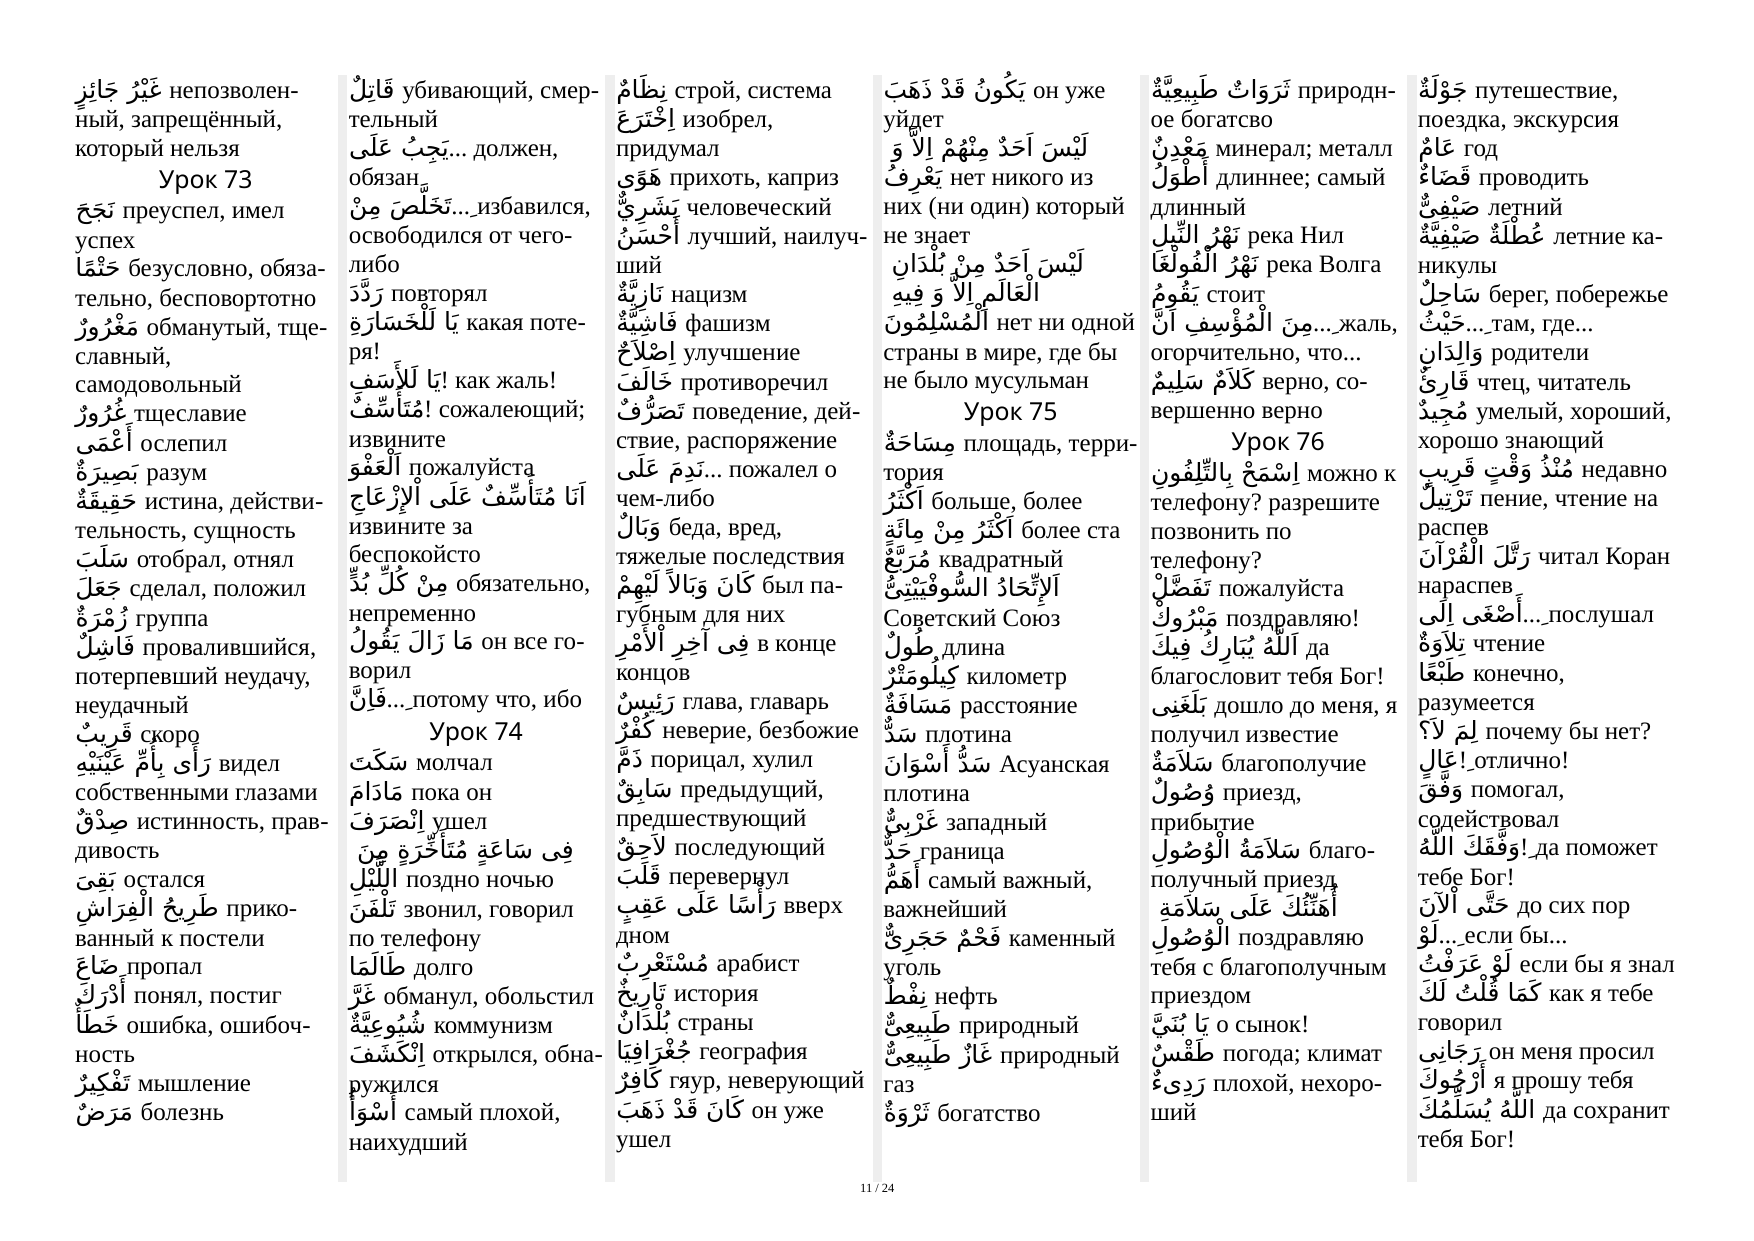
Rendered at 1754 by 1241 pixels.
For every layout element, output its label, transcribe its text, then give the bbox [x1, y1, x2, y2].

text حَتَّى اْلآنَ до сих пор‎ [1418, 249, 1679, 279]
text هُتَافٌ крик, возглас, восклицание‎ [1418, 658, 1679, 716]
text اَكْثَرُ مِنْ مِائَةٍ более ста‎ [616, 1035, 871, 1064]
text سَدُّ أَسْوَانَ Асуанская плотина‎ [883, 163, 1138, 221]
text اِسْتِعْمَارٌ колониализм‎ [1418, 948, 1679, 977]
text صِدْقٌ истинность, прав­дивость‎ [75, 308, 336, 366]
text مَرَضٌ болезнь‎ [75, 599, 336, 628]
text ضَاعَ пропал‎ [75, 453, 336, 482]
text طَبِيعِىٌّ природный‎ [883, 425, 1138, 454]
text زَوْرَقٌ лодка‎ [1418, 541, 1679, 570]
text نَهْرُ الْفُولْغَا река Волга‎ [883, 716, 1138, 745]
text اِنْصَرَفَ ушел‎ [348, 249, 603, 279]
text أَصْغَى اِلَى...ِ послушал‎ [1150, 1035, 1405, 1064]
text قَاتِلٌ убивающий, смер­тельный‎ [75, 628, 336, 686]
text اَلإِتِّحَادُ السُّوفْيَيْتِىُّ Советский Союз‎ [616, 1093, 871, 1151]
text تَلْفَنَ звонил, говорил по телефону‎ [348, 337, 603, 395]
text شُيُوعِيَّةٌ коммунизм‎ [348, 454, 603, 483]
text اِنْكَشَفَ открылся, обна­ружился‎ [348, 483, 603, 541]
text مَبْرُوكْ поздравляю!‎ [883, 1064, 1138, 1093]
text رَئِيسٌ глава, главарь‎ [616, 133, 871, 162]
text لاَفِتَةٌ плакат, транспо­рант, вывеска‎ [1418, 774, 1679, 832]
text لَوْ...ِ если бы...‎ [1418, 279, 1679, 308]
text أَرْجُوكَ я прошу тебя‎ [1418, 425, 1679, 454]
text عُطْلَةٌ صَيْفِيَّةٌ летние ка­никулы‎ [1150, 657, 1405, 715]
text نِظَامٌ строй, система‎ [348, 599, 603, 628]
text اِصْلاَحٌ улучшение‎ [348, 862, 603, 891]
text اللَّهُ يُسَلِّمُكَ да сохранит тебя Бог!‎ [1418, 454, 1679, 512]
text أَهَمُّ самый важный, важ­нейший‎ [883, 279, 1138, 337]
text حَيْثُ...ِ там, где...‎ [1150, 744, 1405, 773]
text طُولٌ длина‎ [616, 1151, 871, 1181]
text صَيْفِىٌّ летний‎ [1150, 627, 1405, 657]
text رَدِىءٌ плохой, нехоро­ший‎ [1150, 453, 1405, 511]
text خَالَفَ противоречил‎ [348, 891, 603, 920]
text عَاشَ الإِسْلاَمُ Да здрав­ствует Ислам!‎ [1418, 716, 1679, 774]
text هَوًى прихоть, каприз‎ [348, 686, 603, 716]
text تَرْتِيلٌ пение, чтение на распев‎ [1150, 919, 1405, 977]
text مِنَ الْمُؤْسِفِ اَنَّ...ِ жаль, огорчительно, что...‎ [883, 774, 1138, 832]
text تَارِيخٌ история‎ [616, 425, 871, 454]
text يَا بُنَيَّ о сынок!‎ [1150, 394, 1405, 423]
text نِفْطٌ нефть‎ [883, 395, 1138, 425]
text جَعَلَ сделал, положил‎ [75, 75, 336, 104]
text بُلْدَانٌ страны‎ [616, 454, 871, 483]
text سَاحِلٌ берег, побережье‎ [1150, 715, 1405, 744]
text اِمْبِرِيَالِيَّةٌ имериализм‎ [1418, 977, 1679, 1006]
text طَنْجَرَةٌ кастрюля‎ [1418, 599, 1679, 628]
text أُهَنِّئُكَ عَلَى سَلاَمَةِ الْوُصُولِ поздравляю тебя с благополучным приездом‎ [1150, 278, 1405, 394]
text كَانَ قَدْ ذَهَبَ он уже ушел‎ [616, 542, 871, 600]
text طَرِيحُ الْفِرَاشِ прико­ванный к постели‎ [75, 395, 336, 453]
text لَيْسَ اَحَدٌ مِنْهُمْ اِلاَّ وَ يَعْرِفُ нет никого из них (ни один) который не знает‎ [616, 658, 871, 774]
text فَحْمٌ حَجَرِىٌّ каменный уголь‎ [883, 337, 1138, 395]
text فَاِنَّ...ِ потому что, ибо‎ [348, 133, 603, 162]
text نَازِيَّةٌ нацизм‎ [348, 803, 603, 832]
text تَخَلَّصَ مِنْ...ِ избавил­ся, освободился от чего-либо‎ [75, 744, 336, 831]
text ذَمَّ порицал, хулил‎ [616, 192, 871, 221]
text عَالٍ!ِ отлично!‎ [1418, 104, 1679, 133]
text جُغْرَافِيَا география‎ [616, 483, 871, 512]
text لاَحِقٌ последующий‎ [616, 279, 871, 308]
text غَرْبِىٌّ западный‎ [883, 221, 1138, 250]
text لَوْ عَرَفْتُ если бы я знал‎ [1418, 308, 1679, 337]
text زُمْرَةٌ группа‎ [75, 104, 336, 133]
text وَبَالٌ беда, вред, тяжелые последствия‎ [348, 1036, 603, 1094]
text سَاحَةُ التَّزَلُّجِ каток‎ [1418, 570, 1679, 599]
text رَجَانِى он меня просил‎ [1418, 395, 1679, 425]
text مَسَافَةٌ расстояние‎ [883, 104, 1138, 133]
text سَلاَمَةٌ благополучие‎ [1150, 133, 1405, 162]
subtitle Урок 75‎ [616, 919, 871, 948]
text عَصِيدَةٌ каша‎ [1418, 1094, 1679, 1123]
text فَاشِلٌ провалившийся, по­терпевший неудачу, неудачный‎ [75, 133, 336, 220]
text مُنْذُ وَقْتٍ قَرِيبٍ недавн­о‎ [1150, 890, 1405, 919]
text رَدَّدَ повторял‎ [75, 831, 336, 860]
text نَدِمَ عَلَى... пожалел о чем-либо‎ [348, 978, 603, 1036]
text مُرَبَّعٌ квадратный‎ [616, 1064, 871, 1093]
text قَرِيبٌ скоро‎ [75, 220, 336, 249]
text يَجِبُ عَلَى... должен, обязан‎ [75, 686, 336, 744]
text طَالَمَا долго‎ [348, 395, 603, 424]
text اِسْمَحْ بِالتِّلِفُونِ можно к телефону? разрешите позвонить по телефону?‎ [883, 919, 1138, 1035]
text وَالِدَانِ родители‎ [1150, 773, 1405, 802]
text بَلَغَنِى дошло до меня, я получил известие‎ [1150, 75, 1405, 133]
text قَلَبَ перевернул‎ [616, 308, 871, 337]
text ثَرَوَاتٌ طَبِيعِيَّةٌ природн­ое богатсво‎ [883, 541, 1138, 599]
text سَكَتَ молчал‎ [348, 191, 603, 220]
text أَسْوَأُ самый плохой, наи­худший‎ [348, 541, 603, 599]
text اُتْرُكْ هَذَا الأَمْرَ اِلَىَّ оставь это дело мне‎ [1418, 1036, 1679, 1094]
text أَحْسَنُ лучший, наилуч­ший‎ [348, 745, 603, 803]
text وَ عَلَى رَأْسِهَا во главе с...‎ [1418, 1006, 1679, 1036]
text طَقْسٌ погода; климат‎ [1150, 423, 1405, 453]
text كَلاَمٌ سَلِيمٌ верно, со­вершенно верно‎ [883, 832, 1138, 890]
text وُصُولٌ приезд, прибытие‎ [1150, 162, 1405, 220]
text تِلاَوَةٌ чтение‎ [1150, 1064, 1405, 1094]
text يَكُونُ قَدْ ذَهَبَ он уже уйдет‎ [616, 600, 871, 658]
text تَفَضَّلْ пожалуйста‎ [883, 1035, 1138, 1064]
text مُسْتَعْرِبٌ арабист‎ [616, 395, 871, 425]
text لَيْسَ اَحَدٌ مِنْ بُلْدَانِ الْعَالَمِ اِلاَّ وَ فِيهِ الْمُسْلِمُونَ нет ни одной страны в мире, где бы не было мусульман‎ [616, 774, 871, 919]
text سَاحَةٌ площадь‎ [1418, 628, 1679, 658]
text مَا زَالَ يَقُولُ он все го­ворил‎ [348, 75, 603, 133]
text وَفَّقَكَ اللَّهُ!ِ да поможет тебе Бог!‎ [1418, 192, 1679, 249]
text يَا لَلْخَسَارَةِ какая поте­ря!‎ [75, 860, 336, 889]
text مِسَاحَةٌ площадь, терри­тория‎ [616, 948, 871, 1006]
text جَوْلَةٌ путешествие, поезд­ка, экскурсия‎ [1150, 511, 1405, 569]
text أَدْرَكَ понял, постиг‎ [75, 482, 336, 511]
text لِيَسْقُطْ долой! да подёт!‎ [1418, 919, 1679, 948]
text رَأَى بِأُمِّ عَيْنَيْهِ видел собственными глазами‎ [75, 249, 336, 308]
text فِى سَاعَةٍ مُتَأَخِّرَةٍ مِنَ اللَّيْلِ поздно ночью‎ [348, 279, 603, 337]
text غَازٌ طَبِيعِىٌّ природный газ‎ [883, 454, 1138, 512]
subtitle Урок 77‎ [1418, 512, 1679, 541]
text تَصَرُّفٌ поведение, дей­ствие, распоряжение‎ [348, 920, 603, 978]
text مَعْدِنٌ минерал; металл‎ [883, 599, 1138, 628]
text سَلاَمَةُ الْوُصُولِ благо­получный приезд‎ [1150, 220, 1405, 278]
text اَلْعَفْوَ пожалуйста‎ [75, 977, 336, 1006]
text أَطْوَلُ длиннее; самый длинный‎ [883, 628, 1138, 687]
text وَفَّقَ помогал, содейство­вал‎ [1418, 133, 1679, 192]
text سَدٌّ плотина‎ [883, 133, 1138, 163]
text قَامَتْ دَوْلَةُ الْمُسْلِمِينَ Да образуется, установится государство мусульман‎ [1418, 832, 1679, 919]
text رَتَّلَ الْقُرْآنَ читал Коран нараспев‎ [1150, 977, 1405, 1035]
text مُجِيدٌ умелый, хороший, хорошо знающий‎ [1150, 832, 1405, 890]
text مَادَامَ пока он‎ [348, 220, 603, 249]
text كَمَا قُلْتُ لَكَ как я тебе говорил‎ [1418, 337, 1679, 395]
text كَانَ وَبَالاً لَيْهِمْ был па­губным для них‎ [348, 1094, 603, 1152]
text لِمَ لاَ؟ почему бы нет?‎ [1418, 75, 1679, 104]
text فَاشِيَّةٌ фашизм‎ [348, 832, 603, 862]
text كُفْرٌ неверие, безбожие‎ [616, 162, 871, 192]
text كَافِرٌ гяур, неверующий‎ [616, 512, 871, 542]
text اَكْثَرُ больше, более‎ [616, 1006, 871, 1035]
text طَبْعًا конечно, разумеется‎ [1150, 1094, 1405, 1152]
text قَارِئٌ чтец, читатель‎ [1150, 802, 1405, 832]
text تَفْكِيرٌ мышление‎ [75, 569, 336, 599]
text عَامٌ год‎ [1150, 569, 1405, 598]
text خَطَأٌ ошибка, ошибоч­ность‎ [75, 511, 336, 569]
text ثَرْوَةٌ богатство‎ [883, 512, 1138, 541]
text رَأْسًا عَلَى عَقِبٍ вверх дном‎ [616, 337, 871, 395]
text مُتَأَسِّفٌ! сожалеющий; из­вините‎ [75, 919, 336, 977]
text نَهْرُ النِّيلِ река Нил‎ [883, 687, 1138, 716]
text بَشَرِيٌّ человеческий‎ [348, 716, 603, 745]
subtitle Урок 76‎ [883, 890, 1138, 919]
text بَقِىَ остался‎ [75, 366, 336, 395]
text يَقُومُ стоит‎ [883, 745, 1138, 774]
text فِى آخِرِ اْلأَمْرِ в конце концов‎ [616, 75, 871, 133]
text سَابِقٌ предыдущий, пред­шествующий‎ [616, 221, 871, 279]
text قَضَاءٌ проводить‎ [1150, 598, 1405, 627]
text اِخْتَرَعَ изобрел, придумал‎ [348, 628, 603, 686]
text اَللَّهُ يُبَارِكُ فِيكَ да благословит тебя Бог!‎ [883, 1093, 1138, 1151]
text كِيلُومَتْرٌ километр‎ [883, 75, 1138, 104]
text يَا لَلأَسَفِ! как жаль!‎ [75, 889, 336, 919]
text اَنَا مُتَأَسِّفٌ عَلَى اْلإِزْعَاجِ извините за беспокойсто‎ [75, 1006, 336, 1093]
subtitle Урок 74‎ [348, 162, 603, 191]
text غَرَّ обманул, обольстил‎ [348, 424, 603, 454]
text حَدٌّ граница‎ [883, 250, 1138, 279]
text مِنْ كُلِّ بُدٍّ обязательно, непременно‎ [75, 1093, 336, 1151]
